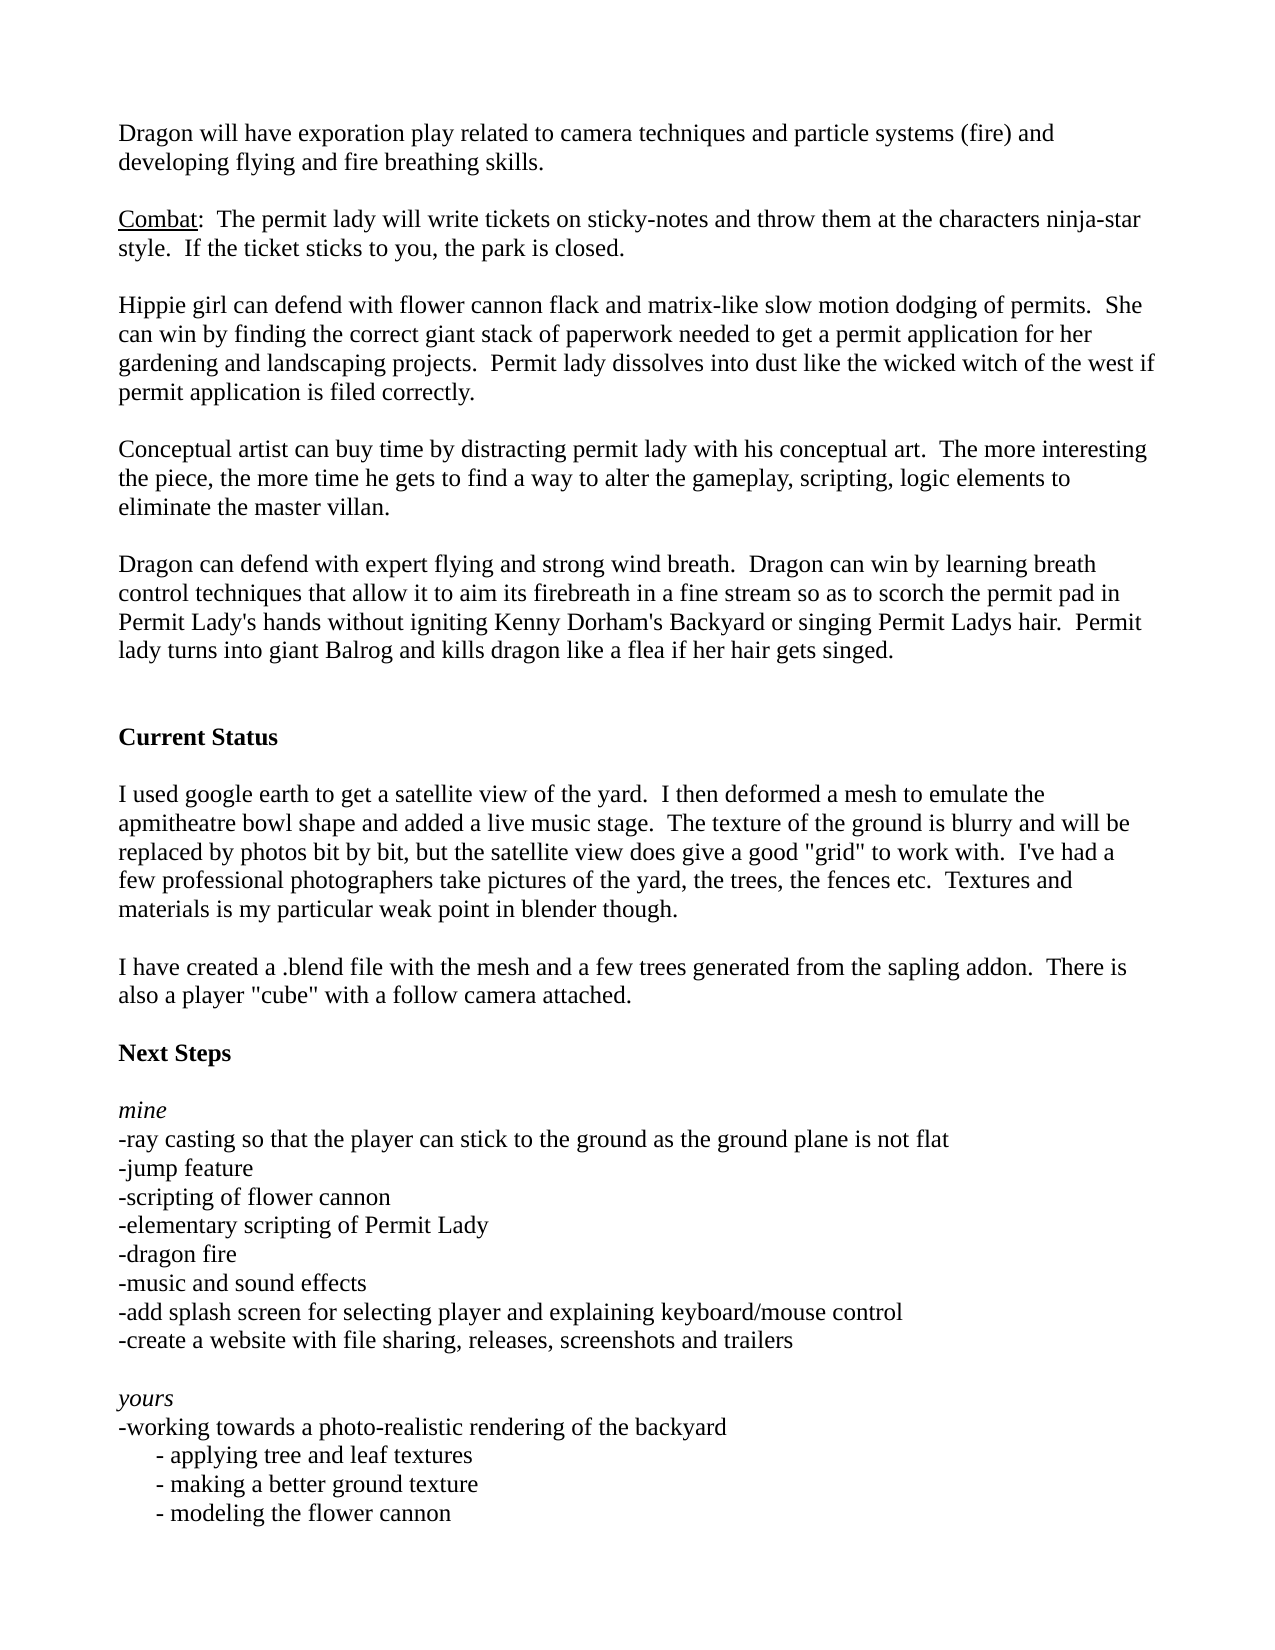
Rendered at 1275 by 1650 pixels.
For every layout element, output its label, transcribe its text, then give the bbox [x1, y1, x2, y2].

text Dragon will have exporation play related to camera techniques and particle systems (fire) and developing flying and fire breathing skills. Combat: The permit lady will write tickets on sticky-notes and throw them at the characters ninja-star style. If the ticket sticks to you, the park is closed. Hippie girl can defend with flower cannon flack and matrix-like slow motion dodging of permits. She can win by finding the correct giant stack of paperwork needed to get a permit application for her gardening and landscaping projects. Permit lady dissolves into dust like the wicked witch of the west if permit application is filed correctly. Conceptual artist can buy time by distracting permit lady with his conceptual art. The more interesting the piece, the more time he gets to find a way to alter the gameplay, scripting, logic elements to eliminate the master villan. Dragon can defend with expert flying and strong wind breath. Dragon can win by learning breath control techniques that allow it to aim its firebreath in a fine stream so as to scorch the permit pad in Permit Lady's hands without igniting Kenny Dorham's Backyard or singing Permit Ladys hair. Permit lady turns into giant Balrog and kills dragon like a flea if her hair gets singed. Current Status I used google earth to get a satellite view of the yard. I then deformed a mesh to emulate the apmitheatre bowl shape and added a live music stage. The texture of the ground is blurry and will be replaced by photos bit by bit, but the satellite view does give a good "grid" to work with. I've had a few professional photographers take pictures of the yard, the trees, the fences etc. Textures and materials is my particular weak point in blender though. I have created a .blend file with the mesh and a few trees generated from the sapling addon. There is also a player "cube" with a follow camera attached. Next Steps mine -ray casting so that the player can stick to the ground as the ground plane is not flat -jump feature -scripting of flower cannon -elementary scripting of Permit Lady -dragon fire -music and sound effects -add splash screen for selecting player and explaining keyboard/mouse control -create a website with file sharing, releases, screenshots and trailers yours -working towards a photo-realistic rendering of the backyard - applying tree and leaf textures - making a better ground texture - modeling the flower cannon [118, 118, 1157, 1527]
